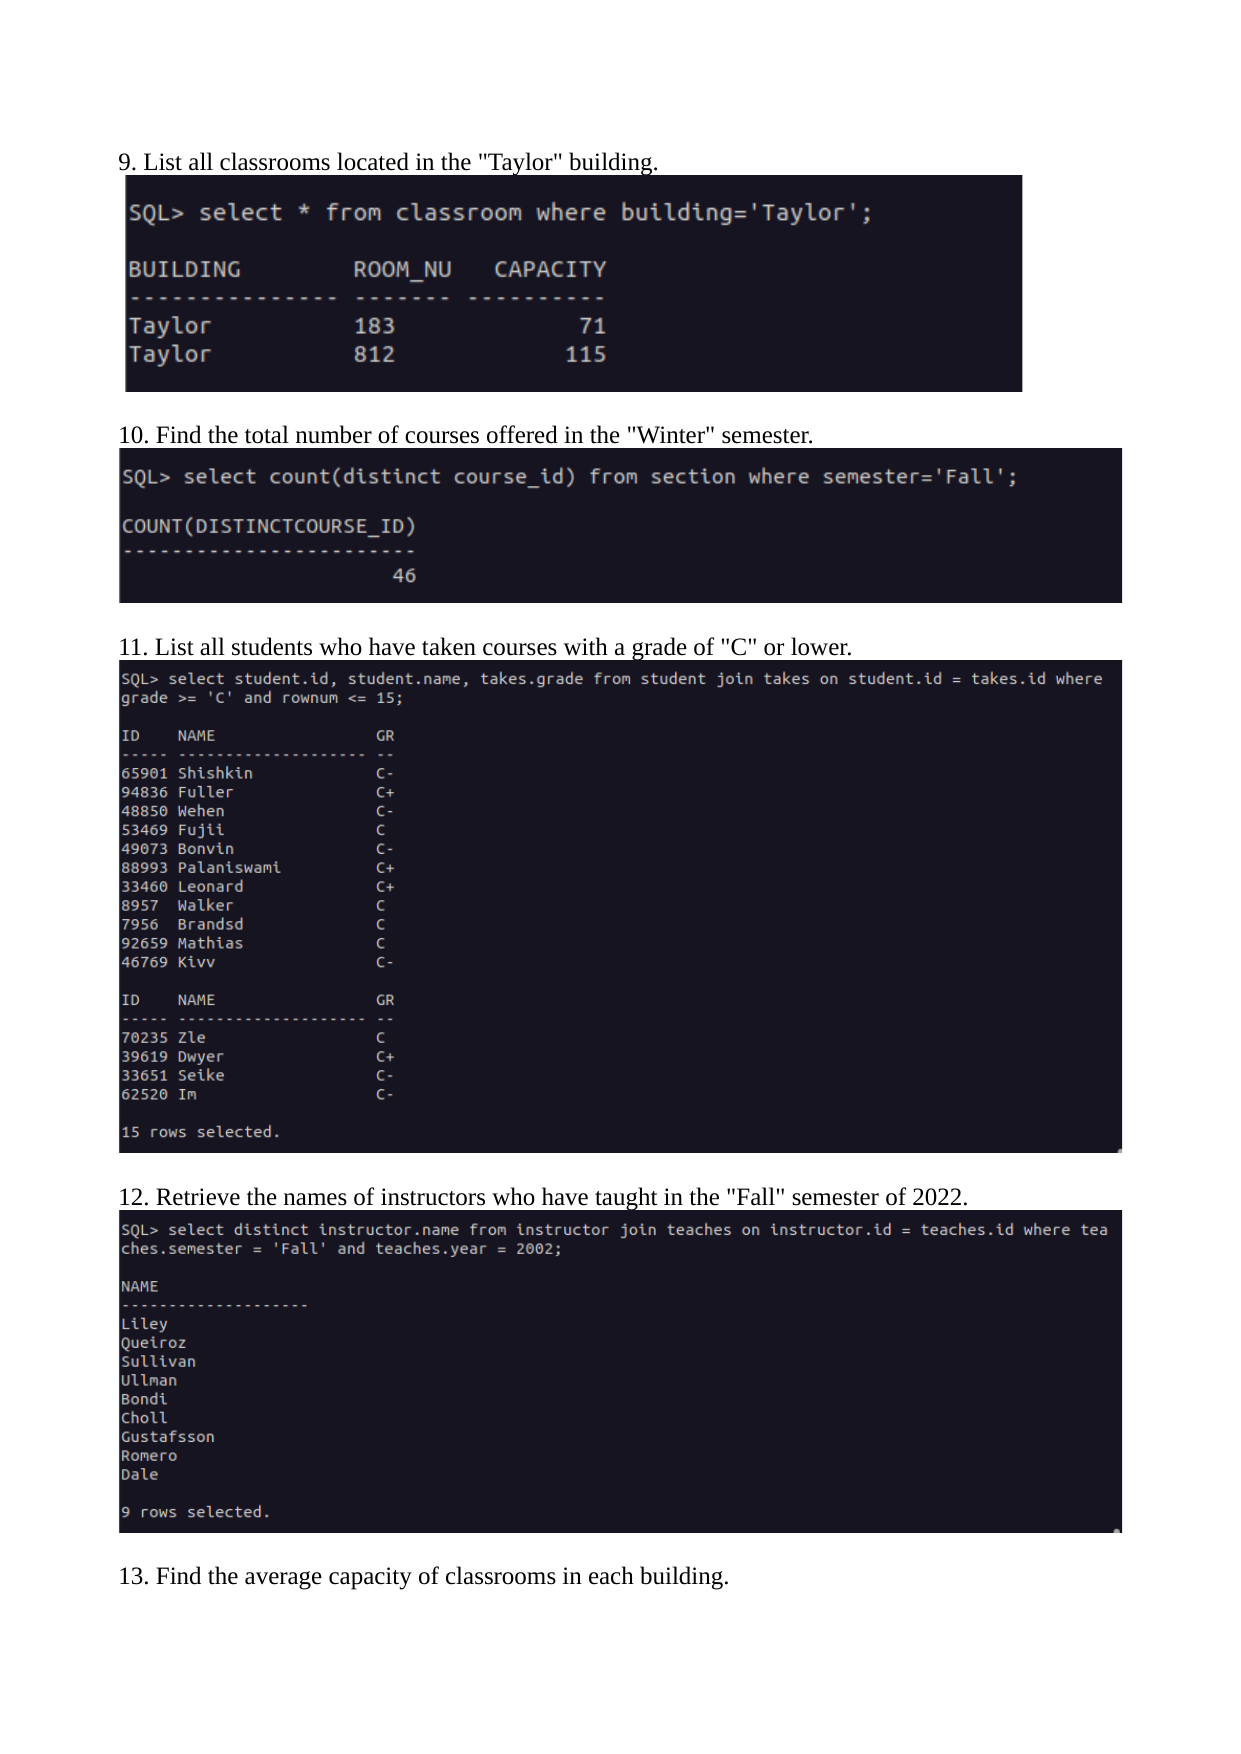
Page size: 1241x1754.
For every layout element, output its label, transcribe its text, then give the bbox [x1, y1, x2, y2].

text 11. List all students who have taken courses with a grade of "C" or lower. [118, 632, 1122, 660]
text 10. Find the total number of courses offered in the "Winter" semester. [118, 420, 1122, 448]
text 13. Find the average capacity of classrooms in each building. [118, 1561, 1122, 1590]
text 12. Retrieve the names of instructors who have taught in the "Fall" semester of 2022. [118, 1182, 1122, 1210]
picture [118, 1210, 1123, 1533]
picture [118, 660, 1123, 1153]
picture [124, 175, 1023, 392]
picture [118, 448, 1123, 603]
text 9. List all classrooms located in the "Taylor" building. [118, 147, 1122, 176]
